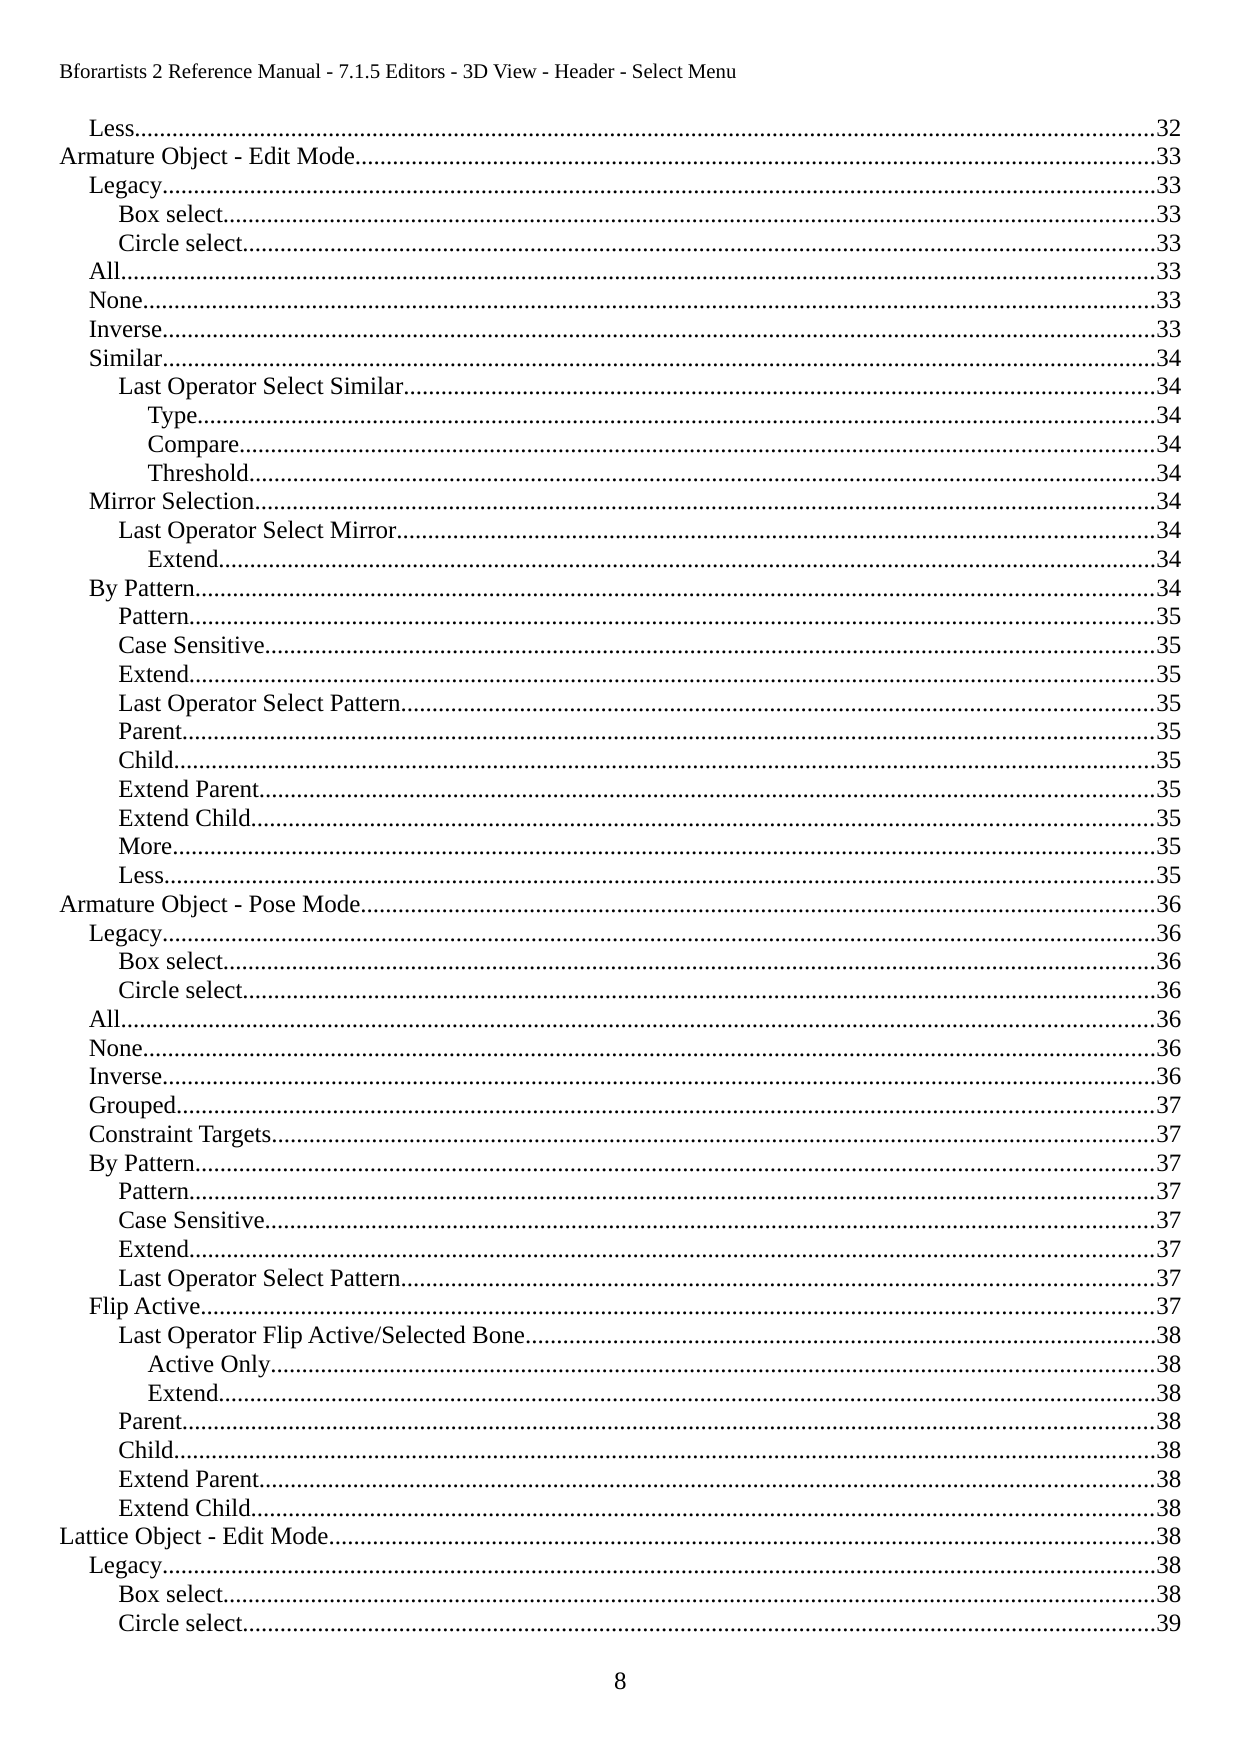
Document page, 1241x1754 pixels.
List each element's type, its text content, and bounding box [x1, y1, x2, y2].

text Legacy 33 [88, 170, 1181, 199]
text Pattern 37 [118, 1176, 1181, 1205]
text Last Operator Flip Active/Selected Bone 38 [118, 1320, 1181, 1349]
text Mirror Selection 34 [88, 486, 1181, 515]
text Extend Child 35 [118, 803, 1181, 831]
text Legacy 38 [88, 1550, 1181, 1579]
text Similar 34 [88, 343, 1181, 371]
text All 33 [88, 256, 1181, 285]
text Extend 37 [118, 1234, 1181, 1263]
text Extend Parent 38 [118, 1464, 1181, 1493]
text Child 38 [118, 1435, 1181, 1464]
text Parent 35 [118, 716, 1181, 745]
text Last Operator Select Pattern 35 [118, 688, 1181, 716]
text Case Sensitive 37 [118, 1205, 1181, 1234]
text Extend Child 38 [118, 1493, 1181, 1521]
text Pattern 35 [118, 601, 1181, 630]
text Last Operator Select Mirror 34 [118, 515, 1181, 544]
text Circle select 36 [118, 975, 1181, 1004]
text Circle select 39 [118, 1608, 1181, 1636]
text Box select 38 [118, 1579, 1181, 1608]
text None 36 [88, 1033, 1181, 1061]
text More 35 [118, 831, 1181, 860]
text Box select 36 [118, 946, 1181, 975]
text Inverse 36 [88, 1061, 1181, 1090]
text Inverse 33 [88, 314, 1181, 343]
text Extend Parent 35 [118, 774, 1181, 803]
text All 36 [88, 1004, 1181, 1033]
text Extend 38 [147, 1378, 1181, 1406]
text Legacy 36 [88, 918, 1181, 946]
text Threshold 34 [147, 458, 1181, 486]
text Active Only 38 [147, 1349, 1181, 1378]
text Parent 38 [118, 1406, 1181, 1435]
text Armature Object - Pose Mode 36 [59, 889, 1181, 918]
text Grouped 37 [88, 1090, 1181, 1119]
text Armature Object - Edit Mode 33 [59, 141, 1181, 170]
text Compare 34 [147, 429, 1181, 458]
text By Pattern 37 [88, 1148, 1181, 1176]
text Extend 34 [147, 544, 1181, 573]
text Lattice Object - Edit Mode 38 [59, 1521, 1181, 1550]
text Case Sensitive 35 [118, 630, 1181, 659]
text Box select 33 [118, 199, 1181, 228]
text Last Operator Select Pattern 37 [118, 1263, 1181, 1291]
text Less 35 [118, 860, 1181, 889]
text Last Operator Select Similar 34 [118, 371, 1181, 400]
text By Pattern 34 [88, 573, 1181, 601]
text Less 32 [88, 113, 1181, 141]
text Circle select 33 [118, 228, 1181, 256]
text None 33 [88, 285, 1181, 314]
text Type 34 [147, 400, 1181, 429]
text Extend 35 [118, 659, 1181, 688]
text Child 35 [118, 745, 1181, 774]
text Constraint Targets 37 [88, 1119, 1181, 1148]
text Flip Active 37 [88, 1291, 1181, 1320]
